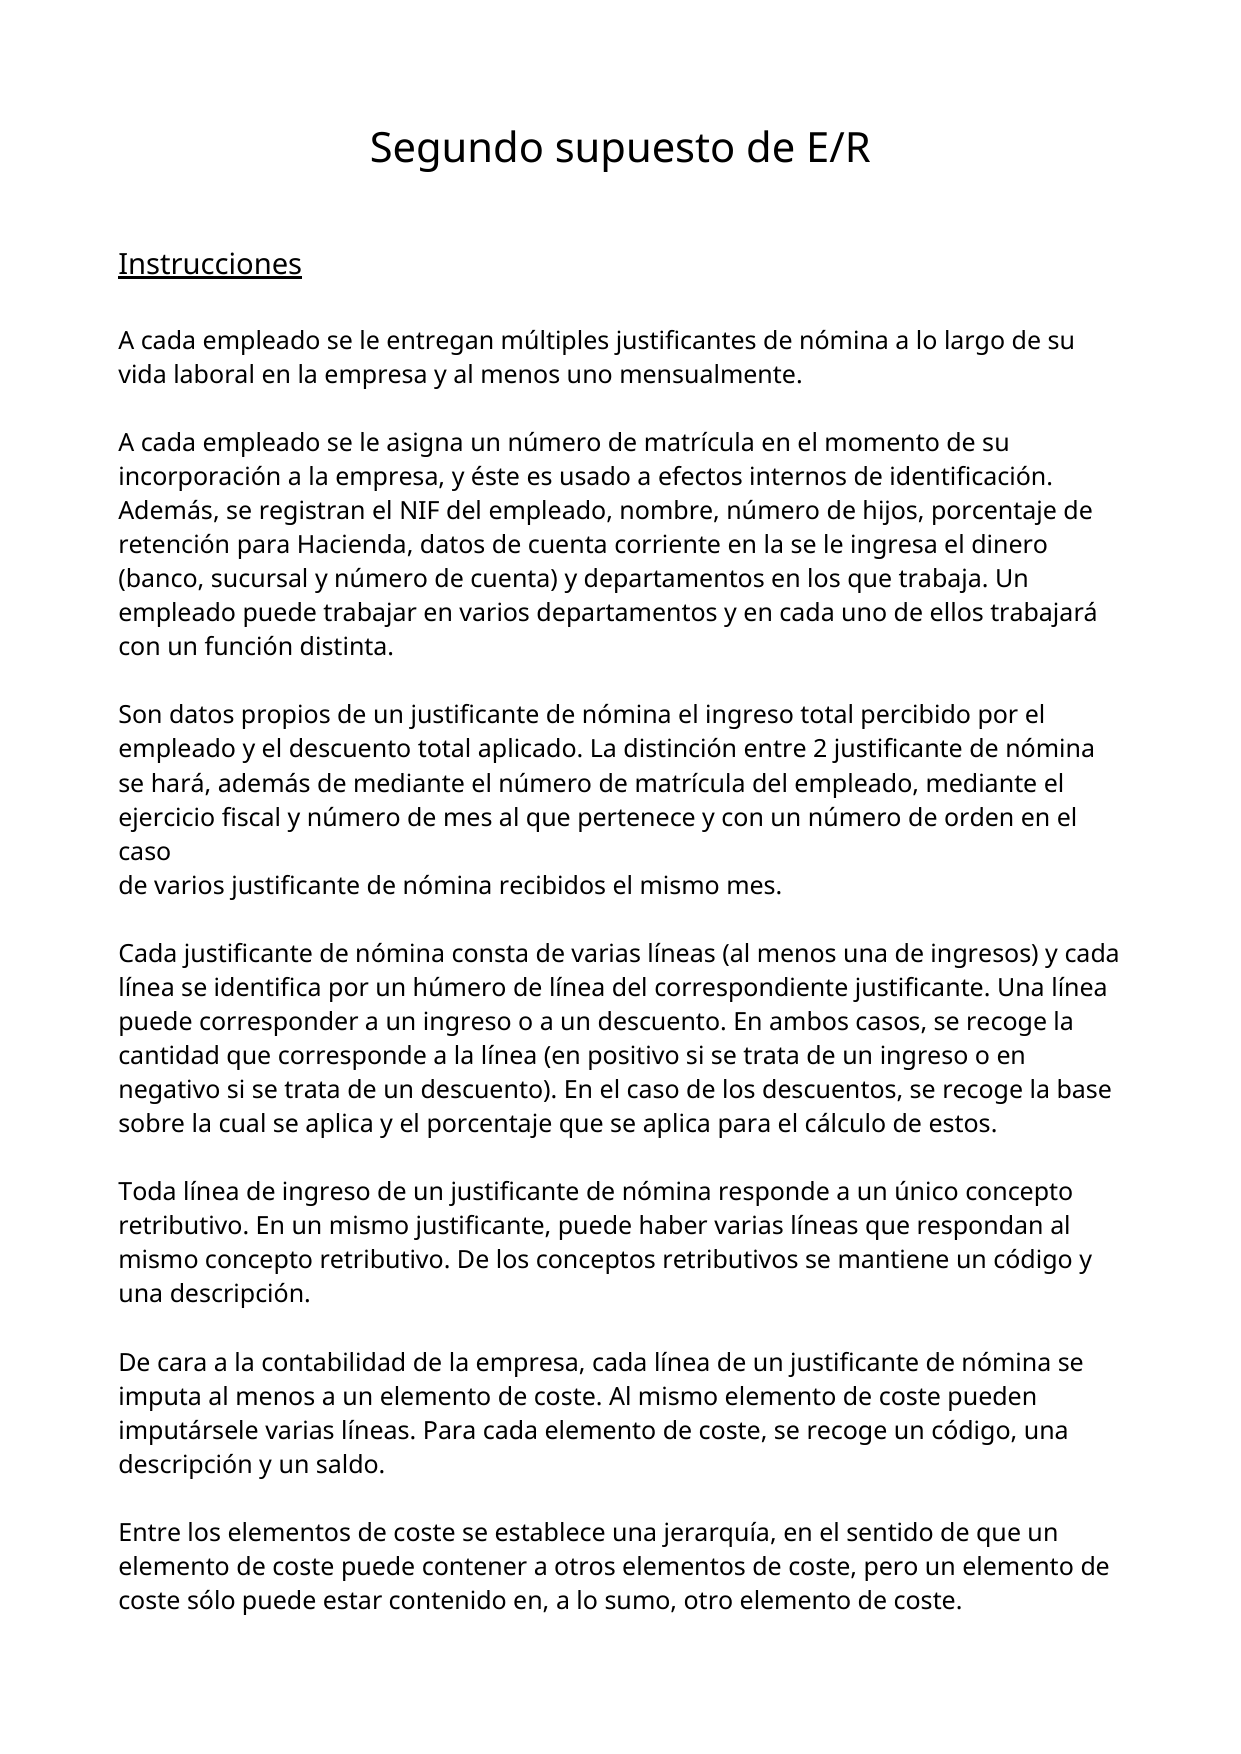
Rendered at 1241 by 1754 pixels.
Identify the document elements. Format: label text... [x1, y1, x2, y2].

text Segundo supuesto de E/R [118, 118, 1122, 175]
text Instrucciones [118, 243, 1122, 283]
text A cada empleado se le asigna un número de matrícula en el momento de su incorporación a la empresa, y éste es usado a efectos internos de identificación. Además, se registran el NIF del empleado, nombre, número de hijos, porcentaje de retención para Hacienda, datos de cuenta corriente en la se le ingresa el dinero (banco, sucursal y número de cuenta) y departamentos en los que trabaja. Un empleado puede trabajar en varios departamentos y en cada uno de ellos trabajará con un función distinta. [118, 424, 1122, 663]
text A cada empleado se le entregan múltiples justificantes de nómina a lo largo de su vida laboral en la empresa y al menos uno mensualmente. [118, 322, 1122, 391]
text Cada justificante de nómina consta de varias líneas (al menos una de ingresos) y cada línea se identifica por un húmero de línea del correspondiente justificante. Una línea puede corresponder a un ingreso o a un descuento. En ambos casos, se recoge la cantidad que corresponde a la línea (en positivo si se trata de un ingreso o en negativo si se trata de un descuento). En el caso de los descuentos, se recoge la base sobre la cual se aplica y el porcentaje que se aplica para el cálculo de estos. [118, 936, 1122, 1140]
text Entre los elementos de coste se establece una jerarquía, en el sentido de que un elemento de coste puede contener a otros elementos de coste, pero un elemento de coste sólo puede estar contenido en, a lo sumo, otro elemento de coste. [118, 1514, 1122, 1617]
text de varios justificante de nómina recibidos el mismo mes. [118, 867, 1122, 901]
text Toda línea de ingreso de un justificante de nómina responde a un único concepto retributivo. En un mismo justificante, puede haber varias líneas que respondan al mismo concepto retributivo. De los conceptos retributivos se mantiene un código y una descripción. [118, 1174, 1122, 1310]
text Son datos propios de un justificante de nómina el ingreso total percibido por el empleado y el descuento total aplicado. La distinción entre 2 justificante de nómina se hará, además de mediante el número de matrícula del empleado, mediante el ejercicio fiscal y número de mes al que pertenece y con un número de orden en el caso [118, 697, 1122, 867]
text De cara a la contabilidad de la empresa, cada línea de un justificante de nómina se imputa al menos a un elemento de coste. Al mismo elemento de coste pueden imputársele varias líneas. Para cada elemento de coste, se recoge un código, una descripción y un saldo. [118, 1344, 1122, 1481]
